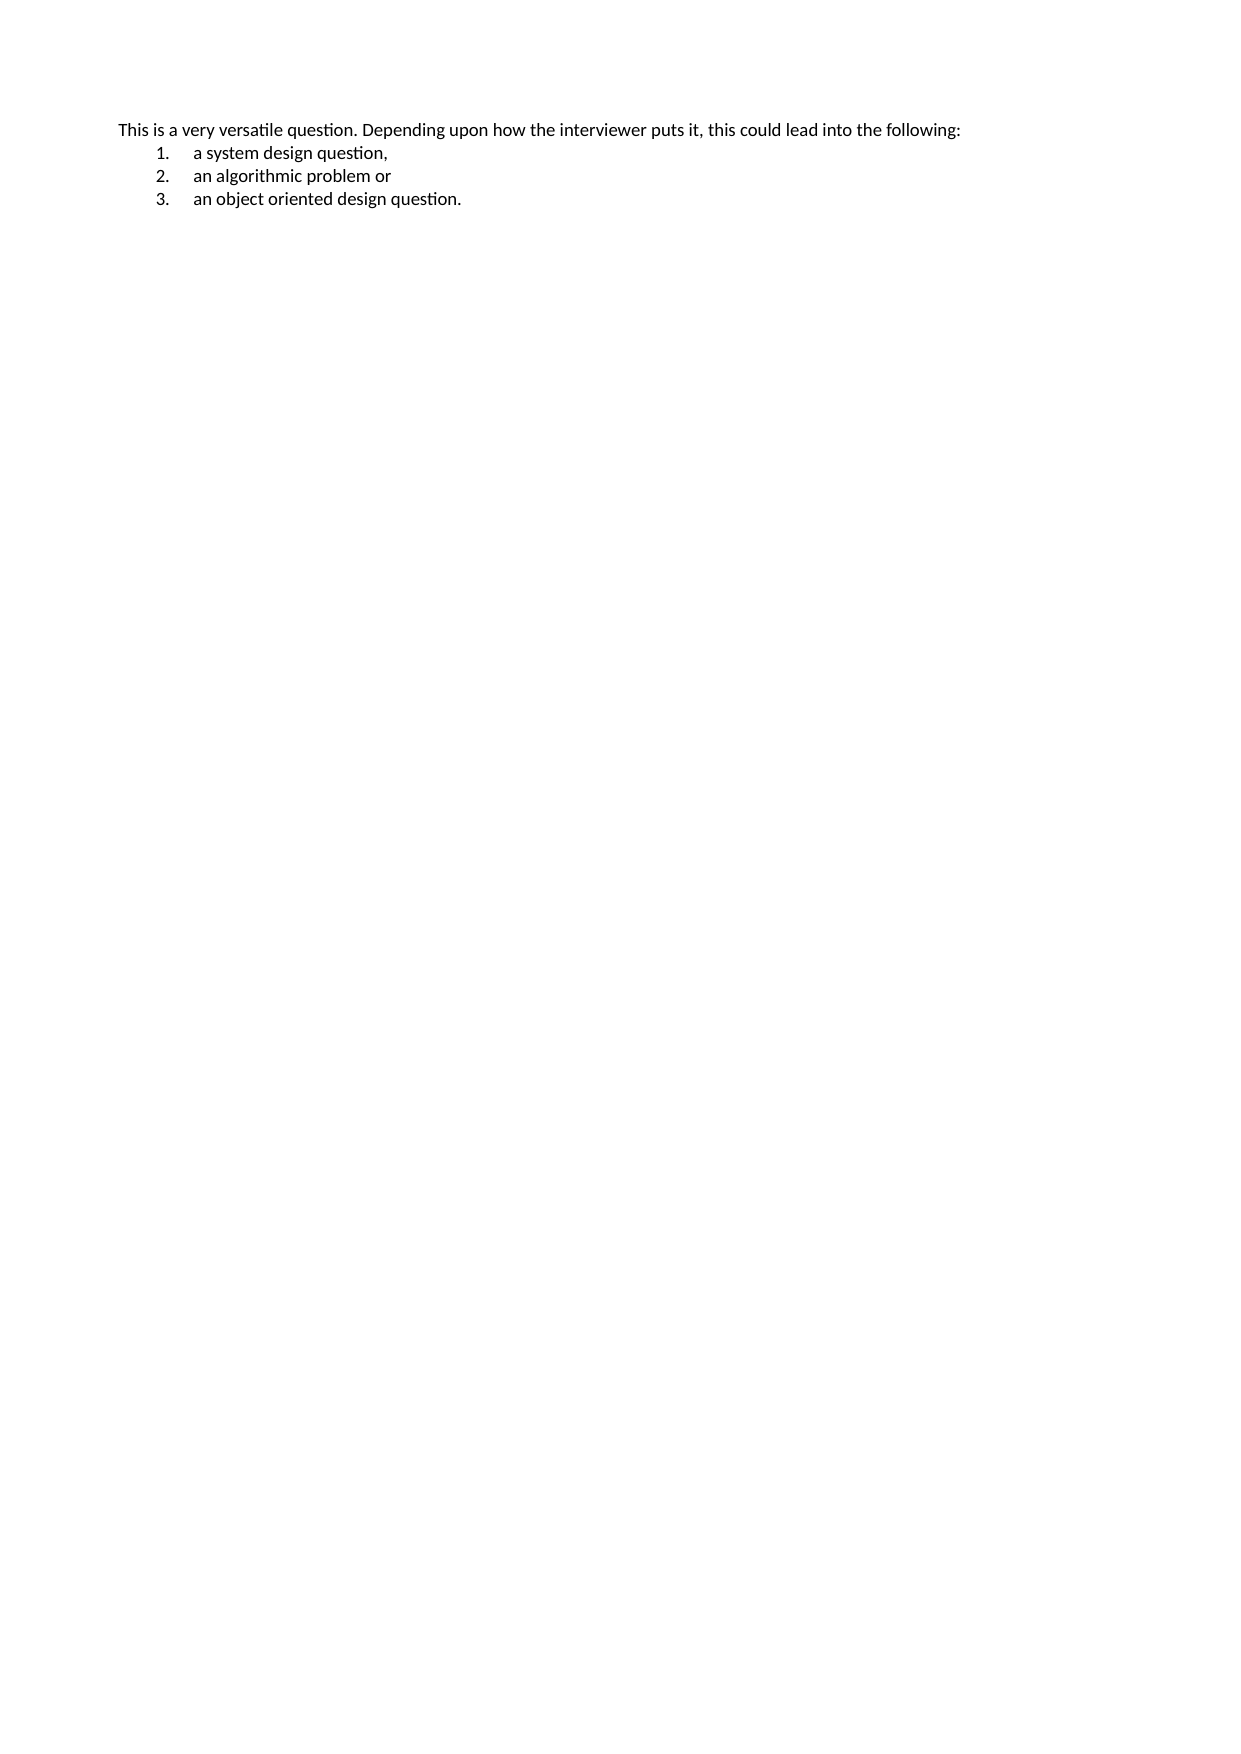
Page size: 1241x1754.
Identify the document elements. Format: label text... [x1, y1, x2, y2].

list a system design question, [156, 141, 1122, 164]
text This is a very versatile question. Depending upon how the interviewer puts it, this could lead into the following: [118, 118, 1122, 141]
list an algorithmic problem or [156, 164, 1122, 187]
list an object oriented design question. [156, 187, 1122, 210]
